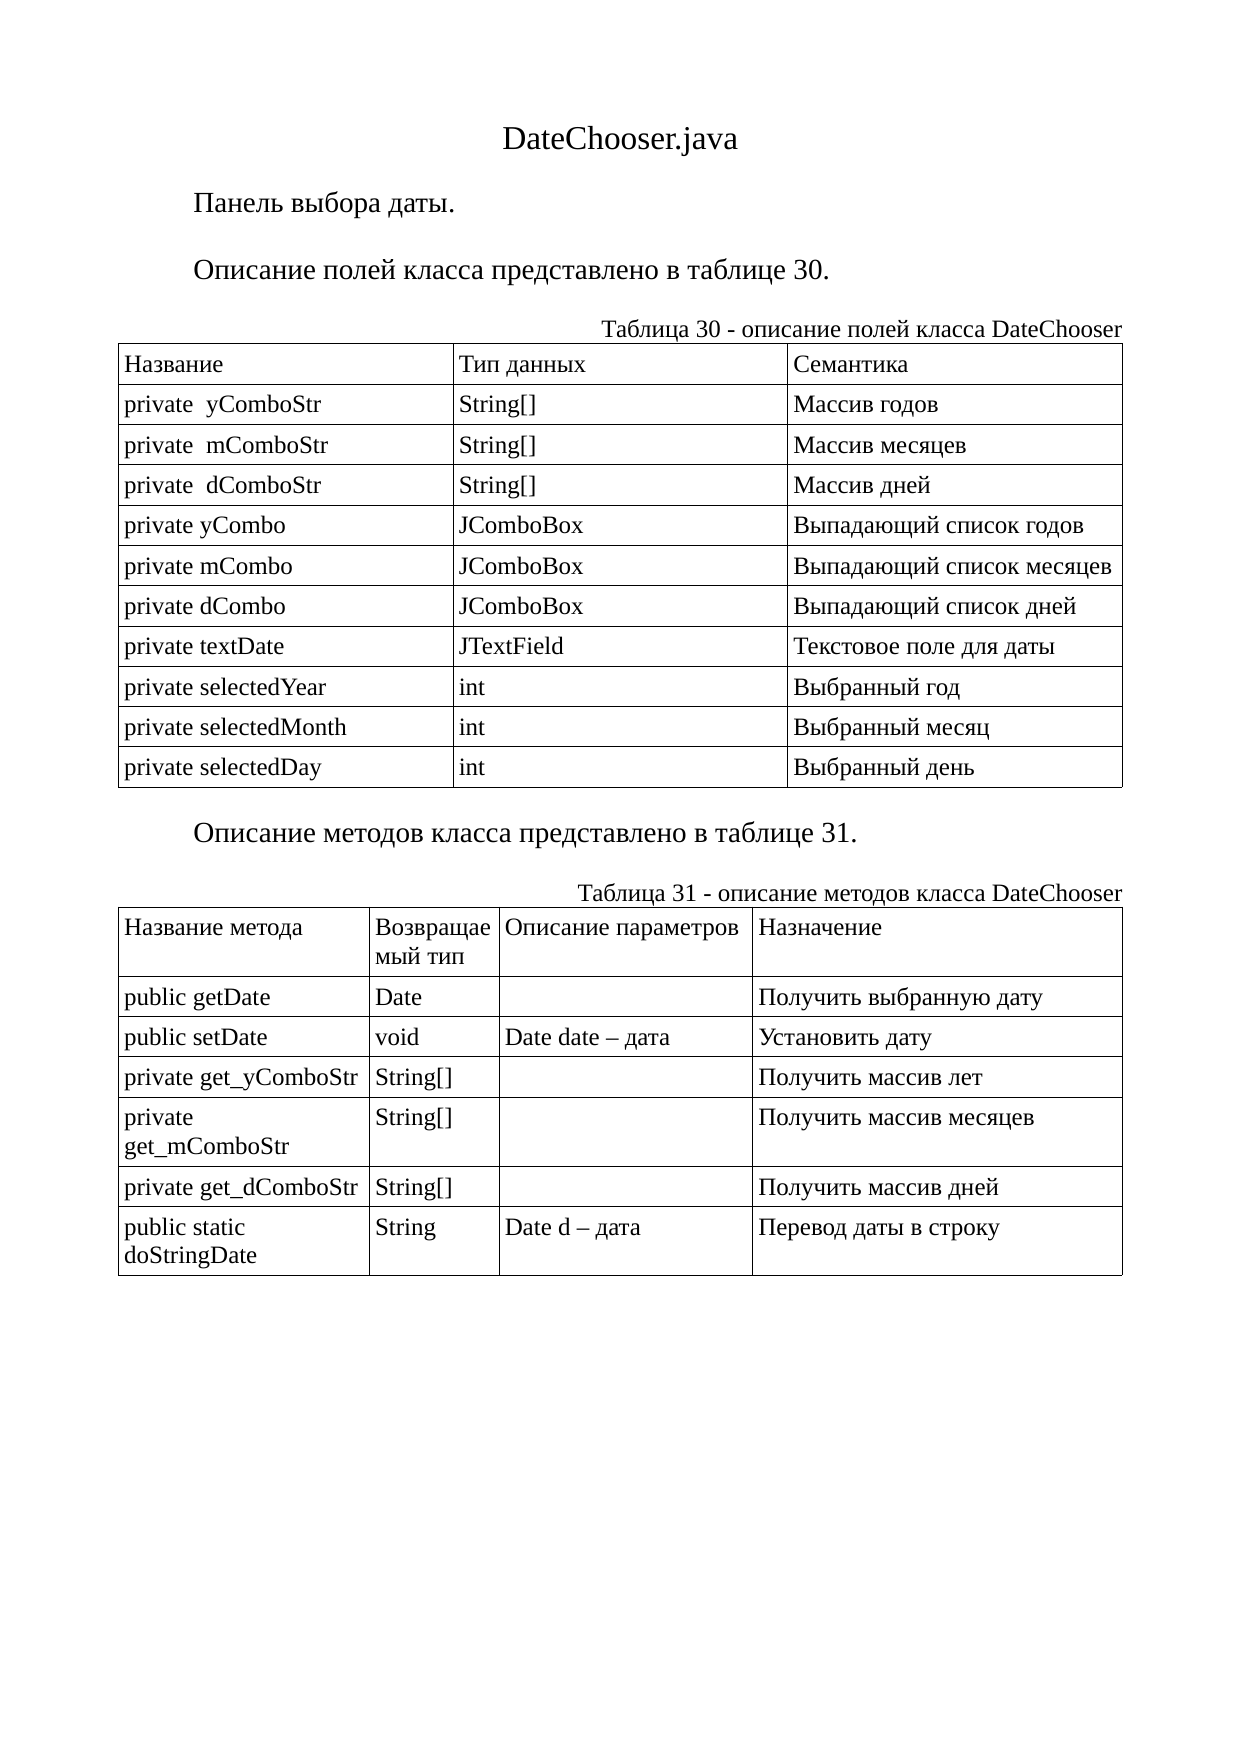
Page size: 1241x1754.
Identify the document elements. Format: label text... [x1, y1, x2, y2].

table_header Описание параметров [500, 908, 752, 976]
text Описание методов класса представлено в таблице 31. [118, 816, 1122, 849]
table_cell Date d – дата [500, 1207, 752, 1275]
table_cell private selectedYear [119, 667, 453, 706]
table_cell private yComboStr [119, 385, 453, 424]
table_cell public static doStringDate [119, 1207, 369, 1275]
table_cell private dComboStr [119, 465, 453, 504]
table_cell private get_mComboStr [119, 1098, 369, 1166]
table_cell Текстовое поле для даты [788, 627, 1122, 666]
table_header Назначение [753, 908, 1122, 976]
table_cell Массив месяцев [788, 425, 1122, 464]
text Таблица 30 - описание полей класса DateChooser [118, 314, 1122, 343]
table_cell Получить выбранную дату [753, 977, 1122, 1016]
table_header Возвращаемый тип [370, 908, 499, 976]
table_header Название [119, 344, 453, 384]
table_cell String[] [454, 425, 787, 464]
table_cell Выпадающий список дней [788, 586, 1122, 626]
table_cell private textDate [119, 627, 453, 666]
table_cell String[] [454, 385, 787, 424]
table_header Семантика [788, 344, 1122, 384]
table_cell Выбранный день [788, 747, 1122, 787]
table_cell String[] [370, 1098, 499, 1166]
table_cell Получить массив лет [753, 1057, 1122, 1097]
table_cell [500, 1167, 752, 1206]
table_cell JComboBox [454, 586, 787, 626]
table_cell Date [370, 977, 499, 1016]
table_cell private mComboStr [119, 425, 453, 464]
table_cell String[] [370, 1167, 499, 1206]
table_cell Массив дней [788, 465, 1122, 504]
table_cell Получить массив дней [753, 1167, 1122, 1206]
table_cell private get_dComboStr [119, 1167, 369, 1206]
table_cell int [454, 667, 787, 706]
table_header Название метода [119, 908, 369, 976]
text Описание полей класса представлено в таблице 30. [118, 252, 1122, 286]
text Таблица 31 - описание методов класса DateChooser [118, 878, 1122, 907]
table_cell private selectedMonth [119, 707, 453, 746]
table_cell public getDate [119, 977, 369, 1016]
table_cell JComboBox [454, 506, 787, 545]
table_cell int [454, 747, 787, 787]
table_cell int [454, 707, 787, 746]
table_cell String [370, 1207, 499, 1275]
table_cell Получить массив месяцев [753, 1098, 1122, 1166]
table_cell Выбранный месяц [788, 707, 1122, 746]
table_cell Перевод даты в строку [753, 1207, 1122, 1275]
table_cell private yCombo [119, 506, 453, 545]
table_cell private mCombo [119, 546, 453, 585]
table_cell public setDate [119, 1017, 369, 1056]
table_cell Выбранный год [788, 667, 1122, 706]
table_cell Date date – дата [500, 1017, 752, 1056]
table_cell Выпадающий список месяцев [788, 546, 1122, 585]
table_cell private selectedDay [119, 747, 453, 787]
table_header Тип данных [454, 344, 787, 384]
table_cell String[] [454, 465, 787, 504]
table_cell private dCombo [119, 586, 453, 626]
text DateChooser.java [118, 118, 1122, 156]
table_cell JComboBox [454, 546, 787, 585]
table_cell [500, 977, 752, 1016]
table_cell [500, 1057, 752, 1097]
table_cell String[] [370, 1057, 499, 1097]
table_cell void [370, 1017, 499, 1056]
table_cell Установить дату [753, 1017, 1122, 1056]
table_cell JTextField [454, 627, 787, 666]
text Панель выбора даты. [118, 185, 1122, 219]
table_cell [500, 1098, 752, 1166]
table_cell private get_yComboStr [119, 1057, 369, 1097]
table_cell Массив годов [788, 385, 1122, 424]
table_cell Выпадающий список годов [788, 506, 1122, 545]
